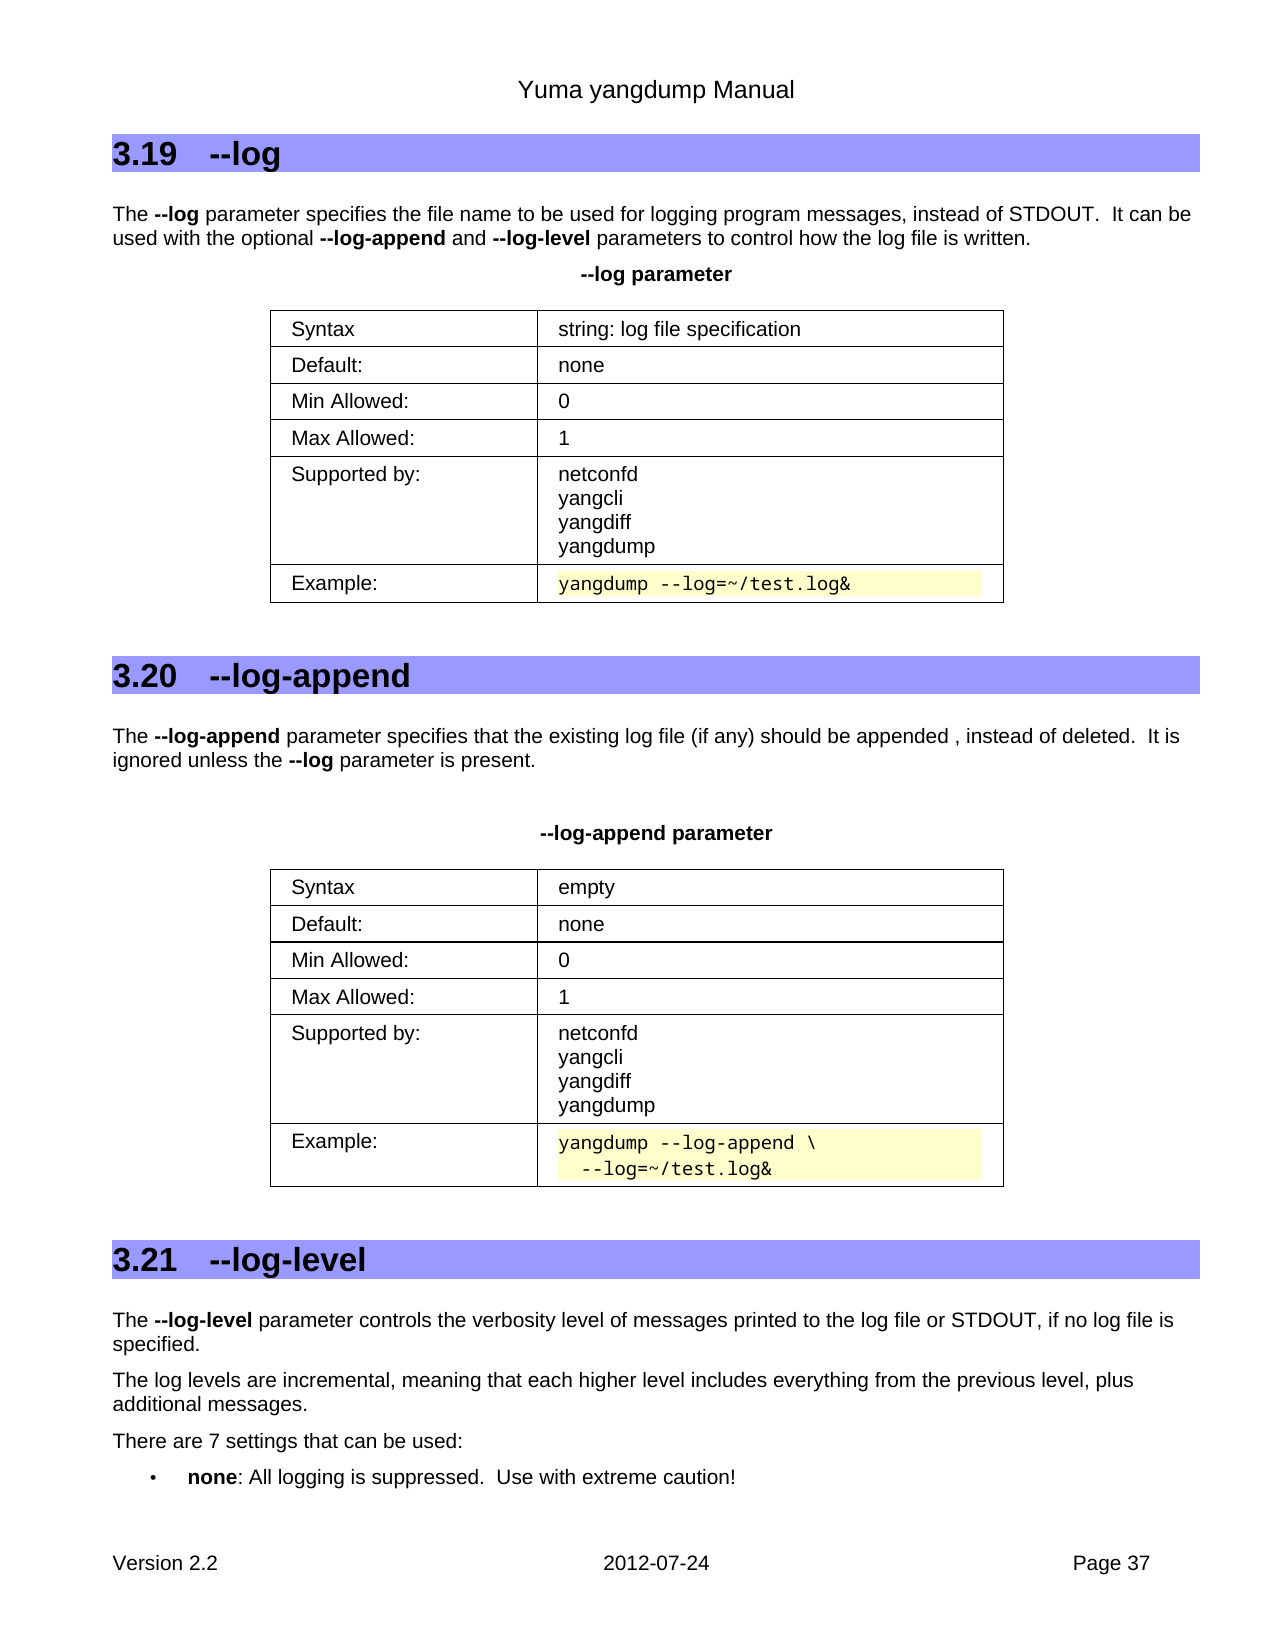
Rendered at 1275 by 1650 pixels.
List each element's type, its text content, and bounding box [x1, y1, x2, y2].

table_header Syntax [271, 311, 537, 346]
table_header empty [538, 870, 1003, 905]
table_cell Example: [271, 565, 537, 602]
list none: All logging is suppressed. Use with extreme caution! [150, 1465, 1200, 1489]
table_cell none [538, 906, 1003, 941]
table_cell 1 [538, 979, 1003, 1014]
table_cell Min Allowed: [271, 384, 537, 419]
table_cell Supported by: [271, 457, 537, 564]
subtitle --log-append [112, 656, 1200, 694]
table_cell Example: [271, 1124, 537, 1186]
table_cell yangdump --log=~/test.log& [538, 565, 1003, 602]
table_cell 0 [538, 943, 1003, 978]
table_cell Max Allowed: [271, 420, 537, 456]
text The log levels are incremental, meaning that each higher level includes everything from the previous level, plus additional messages. [112, 1368, 1200, 1416]
table_cell none [538, 347, 1003, 383]
table_cell Default: [271, 906, 537, 941]
table_cell netconfd yangcli yangdiff yangdump [538, 1015, 1003, 1123]
table_cell netconfd yangcli yangdiff yangdump [538, 457, 1003, 564]
text There are 7 settings that can be used: [112, 1429, 1200, 1453]
text The --log-append parameter specifies that the existing log file (if any) should be appended , instead of deleted. It is ignored unless the --log parameter is present. [112, 724, 1200, 772]
table_cell 0 [538, 384, 1003, 419]
table_header Syntax [271, 870, 537, 905]
table_header string: log file specification [538, 311, 1003, 346]
subtitle --log-level [112, 1240, 1200, 1279]
text The --log-level parameter controls the verbosity level of messages printed to the log file or STDOUT, if no log file is specified. [112, 1308, 1200, 1356]
table_cell yangdump --log-append \ --log=~/test.log& [538, 1124, 1003, 1186]
text The --log parameter specifies the file name to be used for logging program messages, instead of STDOUT. It can be used with the optional --log-append and --log-level parameters to control how the log file is written. [112, 201, 1200, 249]
subtitle --log [112, 134, 1200, 172]
table_cell Min Allowed: [271, 943, 537, 978]
table_cell Supported by: [271, 1015, 537, 1123]
subtitle --log-append parameter [127, 821, 1185, 844]
table_cell Max Allowed: [271, 979, 537, 1014]
subtitle --log parameter [127, 262, 1185, 286]
table_cell 1 [538, 420, 1003, 456]
table_cell Default: [271, 347, 537, 383]
